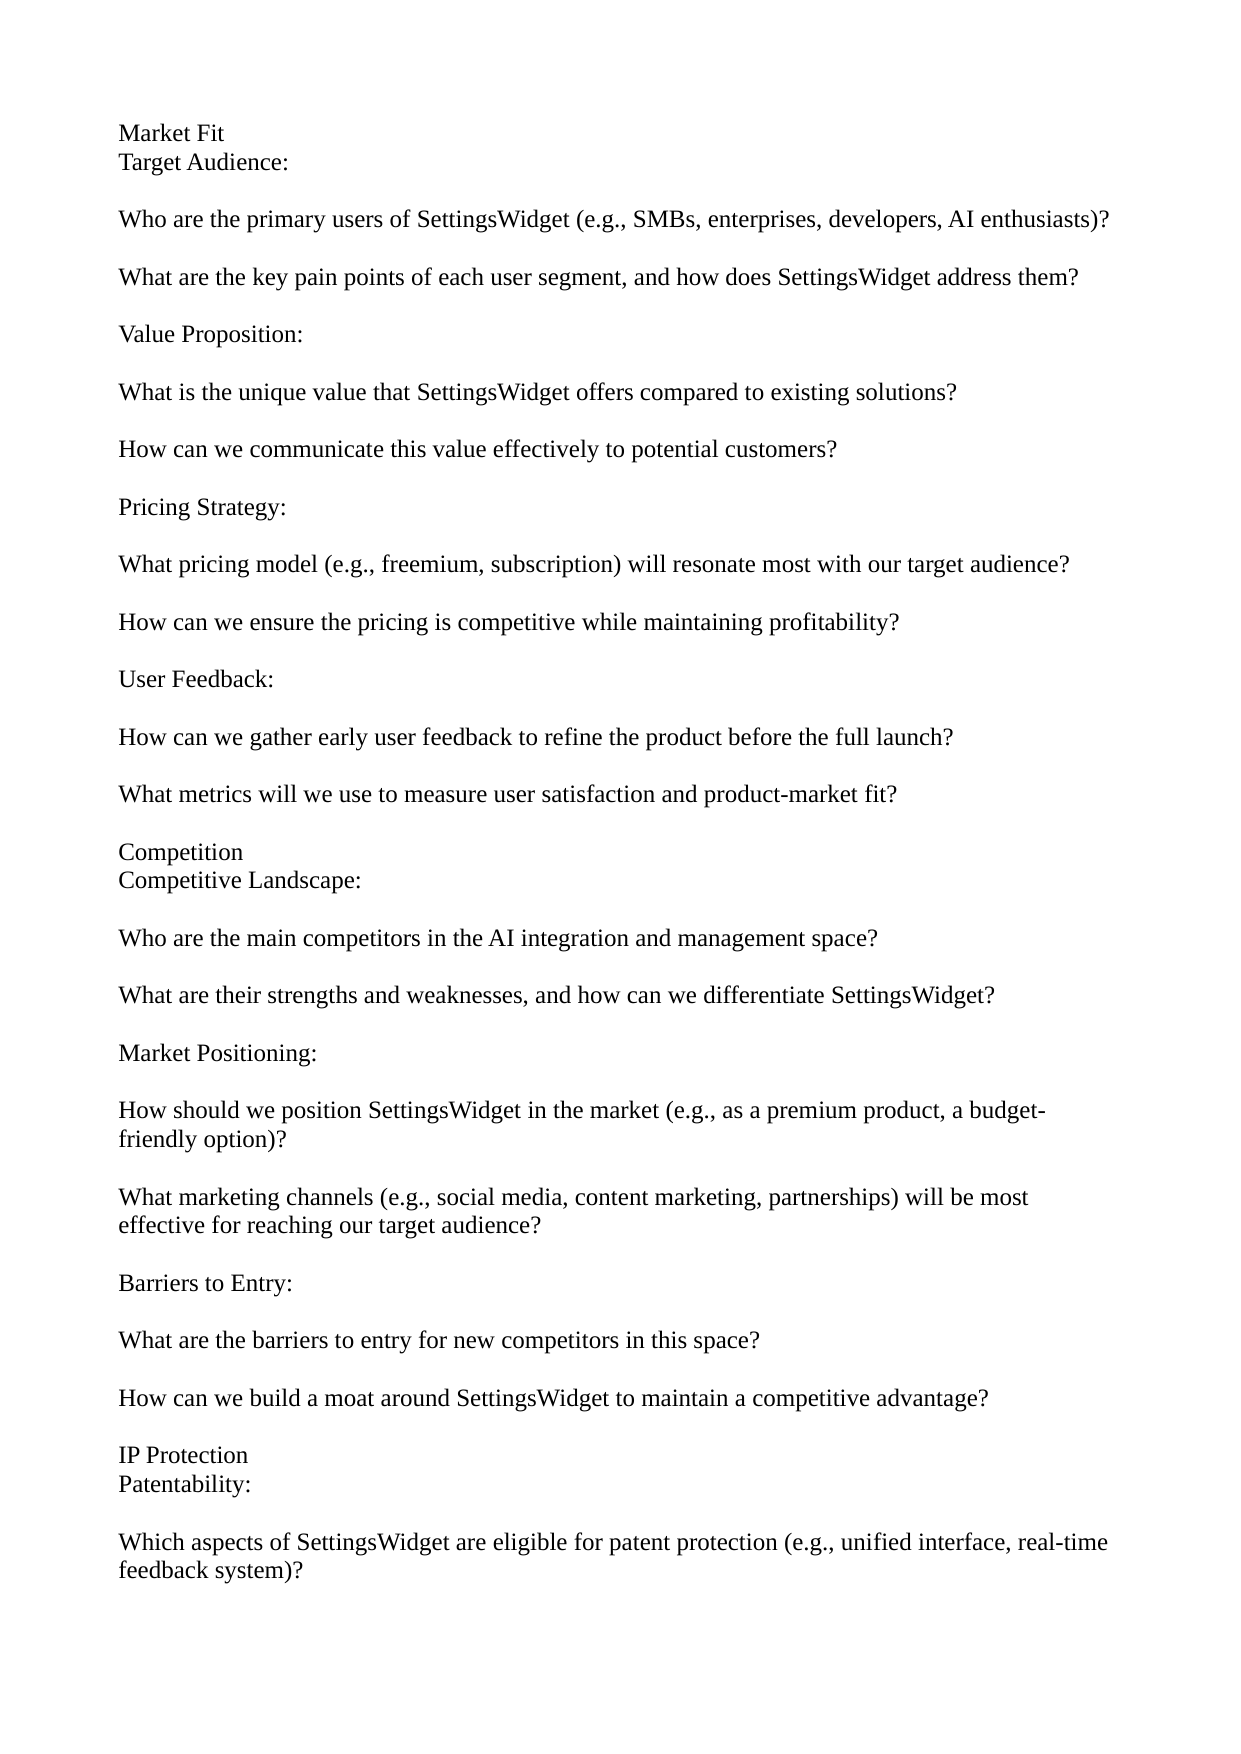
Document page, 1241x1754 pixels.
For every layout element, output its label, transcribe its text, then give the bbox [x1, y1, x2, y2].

text Patentability: [118, 1469, 1122, 1498]
text Pricing Strategy: [118, 492, 1122, 521]
text What are their strengths and weaknesses, and how can we differentiate SettingsWidget? [118, 981, 1122, 1009]
text Which aspects of SettingsWidget are eligible for patent protection (e.g., unified interface, real-time feedback system)? [118, 1527, 1122, 1584]
text Market Fit [118, 118, 1122, 147]
text User Feedback: [118, 664, 1122, 693]
text Target Audience: [118, 147, 1122, 176]
text What are the key pain points of each user segment, and how does SettingsWidget address them? [118, 262, 1122, 291]
text How can we gather early user feedback to refine the product before the full launch? [118, 722, 1122, 751]
text Value Proposition: [118, 319, 1122, 348]
text What are the barriers to entry for new competitors in this space? [118, 1326, 1122, 1354]
text Who are the main competitors in the AI integration and management space? [118, 923, 1122, 952]
text Who are the primary users of SettingsWidget (e.g., SMBs, enterprises, developers, AI enthusiasts)? [118, 204, 1122, 233]
text How should we position SettingsWidget in the market (e.g., as a premium product, a budget-friendly option)? [118, 1096, 1122, 1153]
text Market Positioning: [118, 1038, 1122, 1067]
text How can we ensure the pricing is competitive while maintaining profitability? [118, 607, 1122, 636]
text What is the unique value that SettingsWidget offers compared to existing solutions? [118, 377, 1122, 406]
text How can we build a moat around SettingsWidget to maintain a competitive advantage? [118, 1383, 1122, 1412]
text What marketing channels (e.g., social media, content marketing, partnerships) will be most effective for reaching our target audience? [118, 1182, 1122, 1239]
text IP Protection [118, 1441, 1122, 1469]
text How can we communicate this value effectively to potential customers? [118, 434, 1122, 463]
text What pricing model (e.g., freemium, subscription) will resonate most with our target audience? [118, 549, 1122, 578]
text Barriers to Entry: [118, 1268, 1122, 1297]
text What metrics will we use to measure user satisfaction and product-market fit? [118, 779, 1122, 808]
text Competition [118, 837, 1122, 866]
text Competitive Landscape: [118, 866, 1122, 894]
